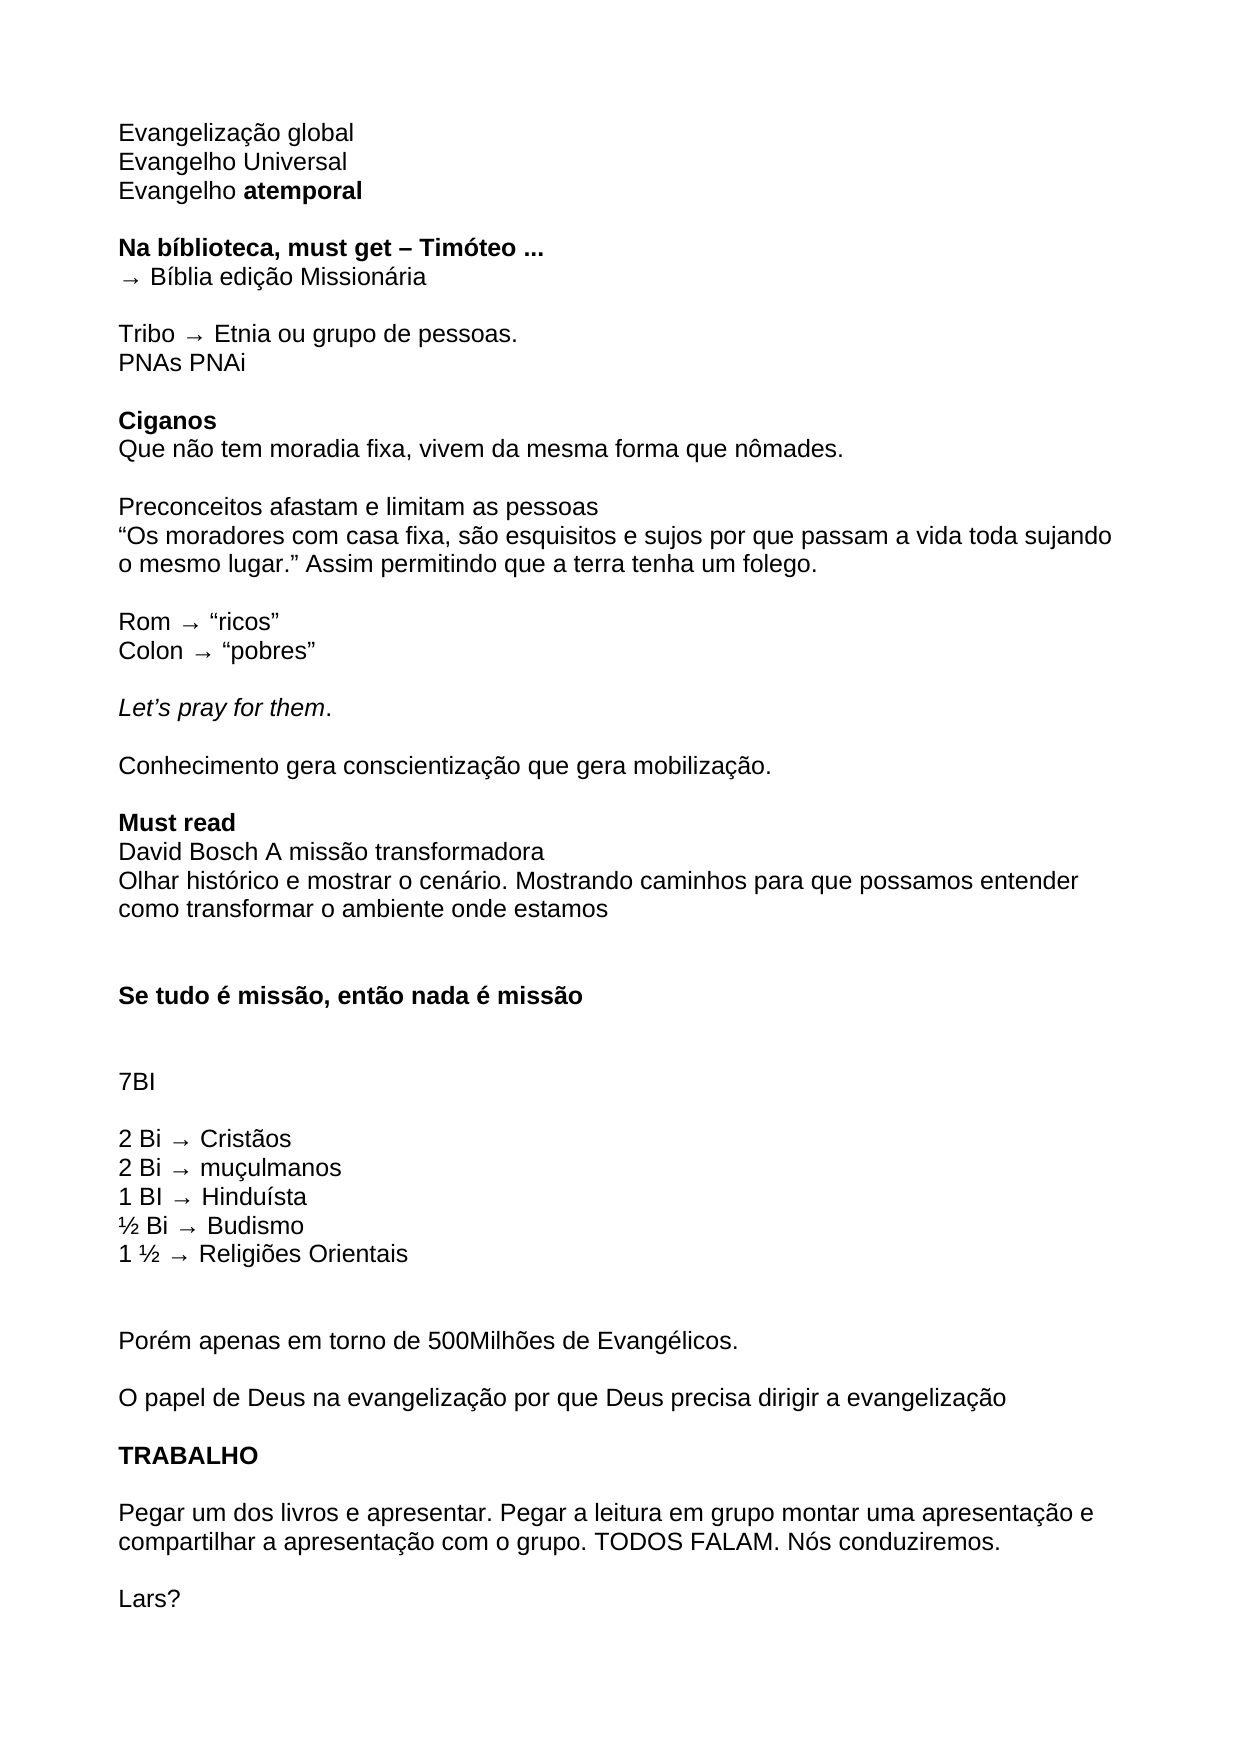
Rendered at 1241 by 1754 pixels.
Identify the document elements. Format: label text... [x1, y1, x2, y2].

text Colon → “pobres” [118, 636, 1122, 664]
text 1 BI → Hinduísta [118, 1182, 1122, 1211]
text Que não tem moradia fixa, vivem da mesma forma que nômades. [118, 434, 1122, 463]
text Se tudo é missão, então nada é missão [118, 981, 1122, 1009]
text 1 ½ → Religiões Orientais [118, 1239, 1122, 1268]
text Tribo → Etnia ou grupo de pessoas. [118, 319, 1122, 348]
text Preconceitos afastam e limitam as pessoas [118, 492, 1122, 521]
text 2 Bi → Cristãos [118, 1124, 1122, 1153]
text Rom → “ricos” [118, 607, 1122, 636]
text Evangelho atemporal [118, 176, 1122, 204]
text Porém apenas em torno de 500Milhões de Evangélicos. [118, 1326, 1122, 1354]
text 2 Bi → muçulmanos [118, 1153, 1122, 1182]
text O papel de Deus na evangelização por que Deus precisa dirigir a evangelização [118, 1383, 1122, 1412]
text Let’s pray for them. [118, 693, 1122, 722]
text Conhecimento gera conscientização que gera mobilização. [118, 751, 1122, 779]
text Evangelho Universal [118, 147, 1122, 176]
text ½ Bi → Budismo [118, 1211, 1122, 1239]
text Ciganos [118, 406, 1122, 434]
text Olhar histórico e mostrar o cenário. Mostrando caminhos para que possamos entender como transformar o ambiente onde estamos [118, 866, 1122, 923]
text Pegar um dos livros e apresentar. Pegar a leitura em grupo montar uma apresentação e compartilhar a apresentação com o grupo. TODOS FALAM. Nós conduziremos. [118, 1498, 1122, 1556]
text “Os moradores com casa fixa, são esquisitos e sujos por que passam a vida toda sujando o mesmo lugar.” Assim permitindo que a terra tenha um folego. [118, 521, 1122, 578]
text TRABALHO [118, 1441, 1122, 1469]
text Evangelização global [118, 118, 1122, 147]
text → Bíblia edição Missionária [118, 262, 1122, 291]
text PNAs PNAi [118, 348, 1122, 377]
text Na bíblioteca, must get – Timóteo ... [118, 233, 1122, 262]
text Lars? [118, 1584, 1122, 1613]
text Must read [118, 808, 1122, 837]
text David Bosch A missão transformadora [118, 837, 1122, 866]
text 7BI [118, 1067, 1122, 1096]
